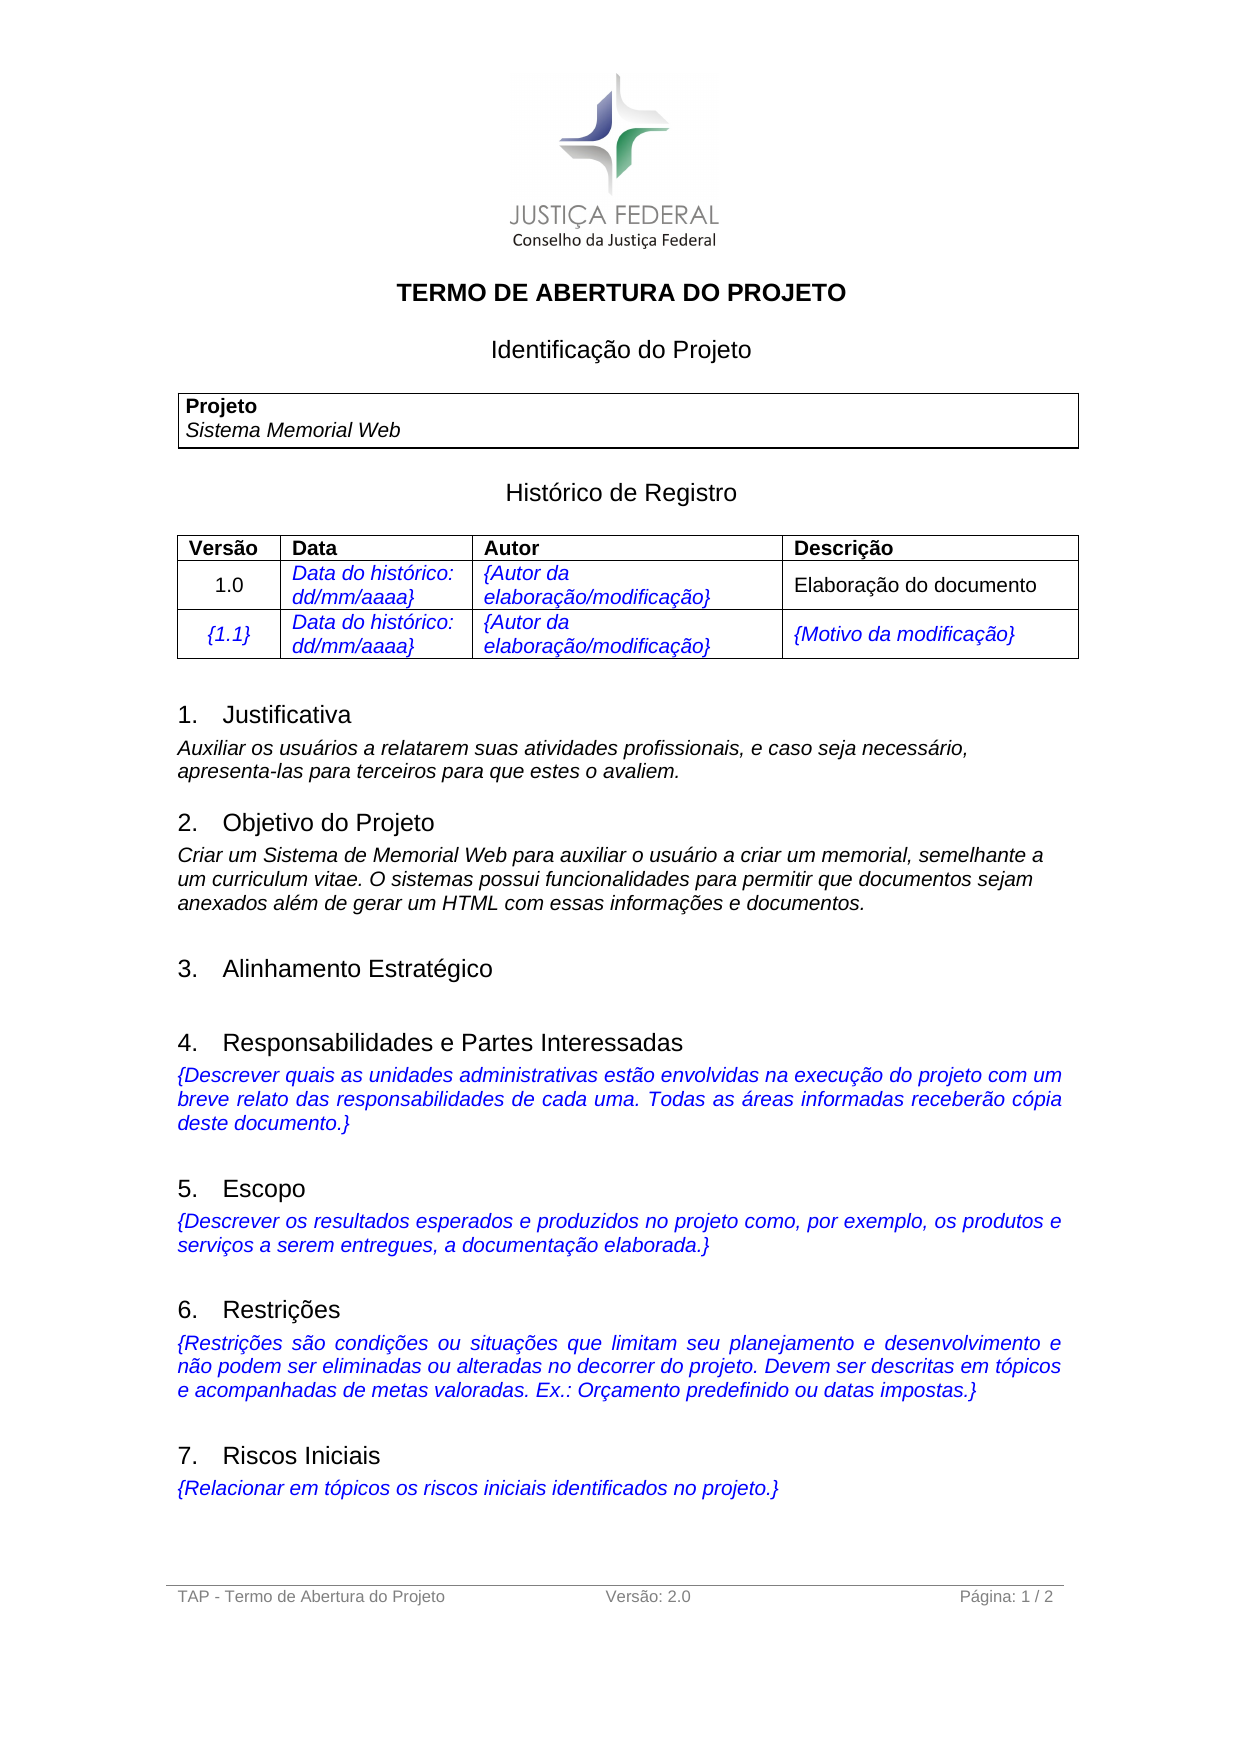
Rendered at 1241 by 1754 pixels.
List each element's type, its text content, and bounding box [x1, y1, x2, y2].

table_header Versão [178, 536, 280, 560]
subtitle Alinhamento Estratégico [177, 954, 1065, 983]
table_cell Data do histórico: dd/mm/aaaa} [281, 610, 472, 658]
text Auxiliar os usuários a relatarem suas atividades profissionais, e caso seja necessário, apresenta-las para terceiros para que estes o avaliem. [177, 735, 1063, 783]
table_cell {Motivo da modificação} [783, 610, 1078, 658]
table_header Projeto Sistema Memorial Web [179, 394, 1078, 447]
table_cell {1.1} [178, 610, 280, 658]
table_cell {Autor da elaboração/modificação} [473, 561, 782, 609]
text Criar um Sistema de Memorial Web para auxiliar o usuário a criar um memorial, semelhante a um curriculum vitae. O sistemas possui funcionalidades para permitir que documentos sejam anexados além de gerar um HTML com essas informações e documentos. [177, 843, 1063, 915]
subtitle Riscos Iniciais [177, 1441, 1065, 1470]
text {Relacionar em tópicos os riscos iniciais identificados no projeto.} [177, 1476, 1063, 1500]
table_header Autor [473, 536, 782, 560]
table_cell Elaboração do documento [783, 561, 1078, 609]
text Identificação do Projeto [177, 335, 1065, 364]
text Histórico de Registro [177, 478, 1065, 506]
subtitle Responsabilidades e Partes Interessadas [177, 1028, 1065, 1057]
table_header Descrição [783, 536, 1078, 560]
subtitle Escopo [177, 1173, 1065, 1202]
table_cell 1.0 [178, 561, 280, 609]
subtitle Objetivo do Projeto [177, 808, 1065, 837]
subtitle Justificativa [177, 700, 1065, 729]
text TERMO DE ABERTURA DO PROJETO [177, 278, 1065, 306]
table_header Data [281, 536, 472, 560]
table_cell Data do histórico: dd/mm/aaaa} [281, 561, 472, 609]
text {Restrições são condições ou situações que limitam seu planejamento e desenvolvimento e não podem ser eliminadas ou alteradas no decorrer do projeto. Devem ser descritas em tópicos e acompanhadas de metas valoradas. Ex.: Orçamento predefinido ou datas impostas.} [177, 1330, 1063, 1402]
text {Descrever quais as unidades administrativas estão envolvidas na execução do projeto com um breve relato das responsabilidades de cada uma. Todas as áreas informadas receberão cópia deste documento.} [177, 1063, 1063, 1135]
picture [509, 73, 719, 249]
text {Descrever os resultados esperados e produzidos no projeto como, por exemplo, os produtos e serviços a serem entregues, a documentação elaborada.} [177, 1208, 1063, 1256]
table_cell {Autor da elaboração/modificação} [473, 610, 782, 658]
subtitle Restrições [177, 1295, 1065, 1324]
